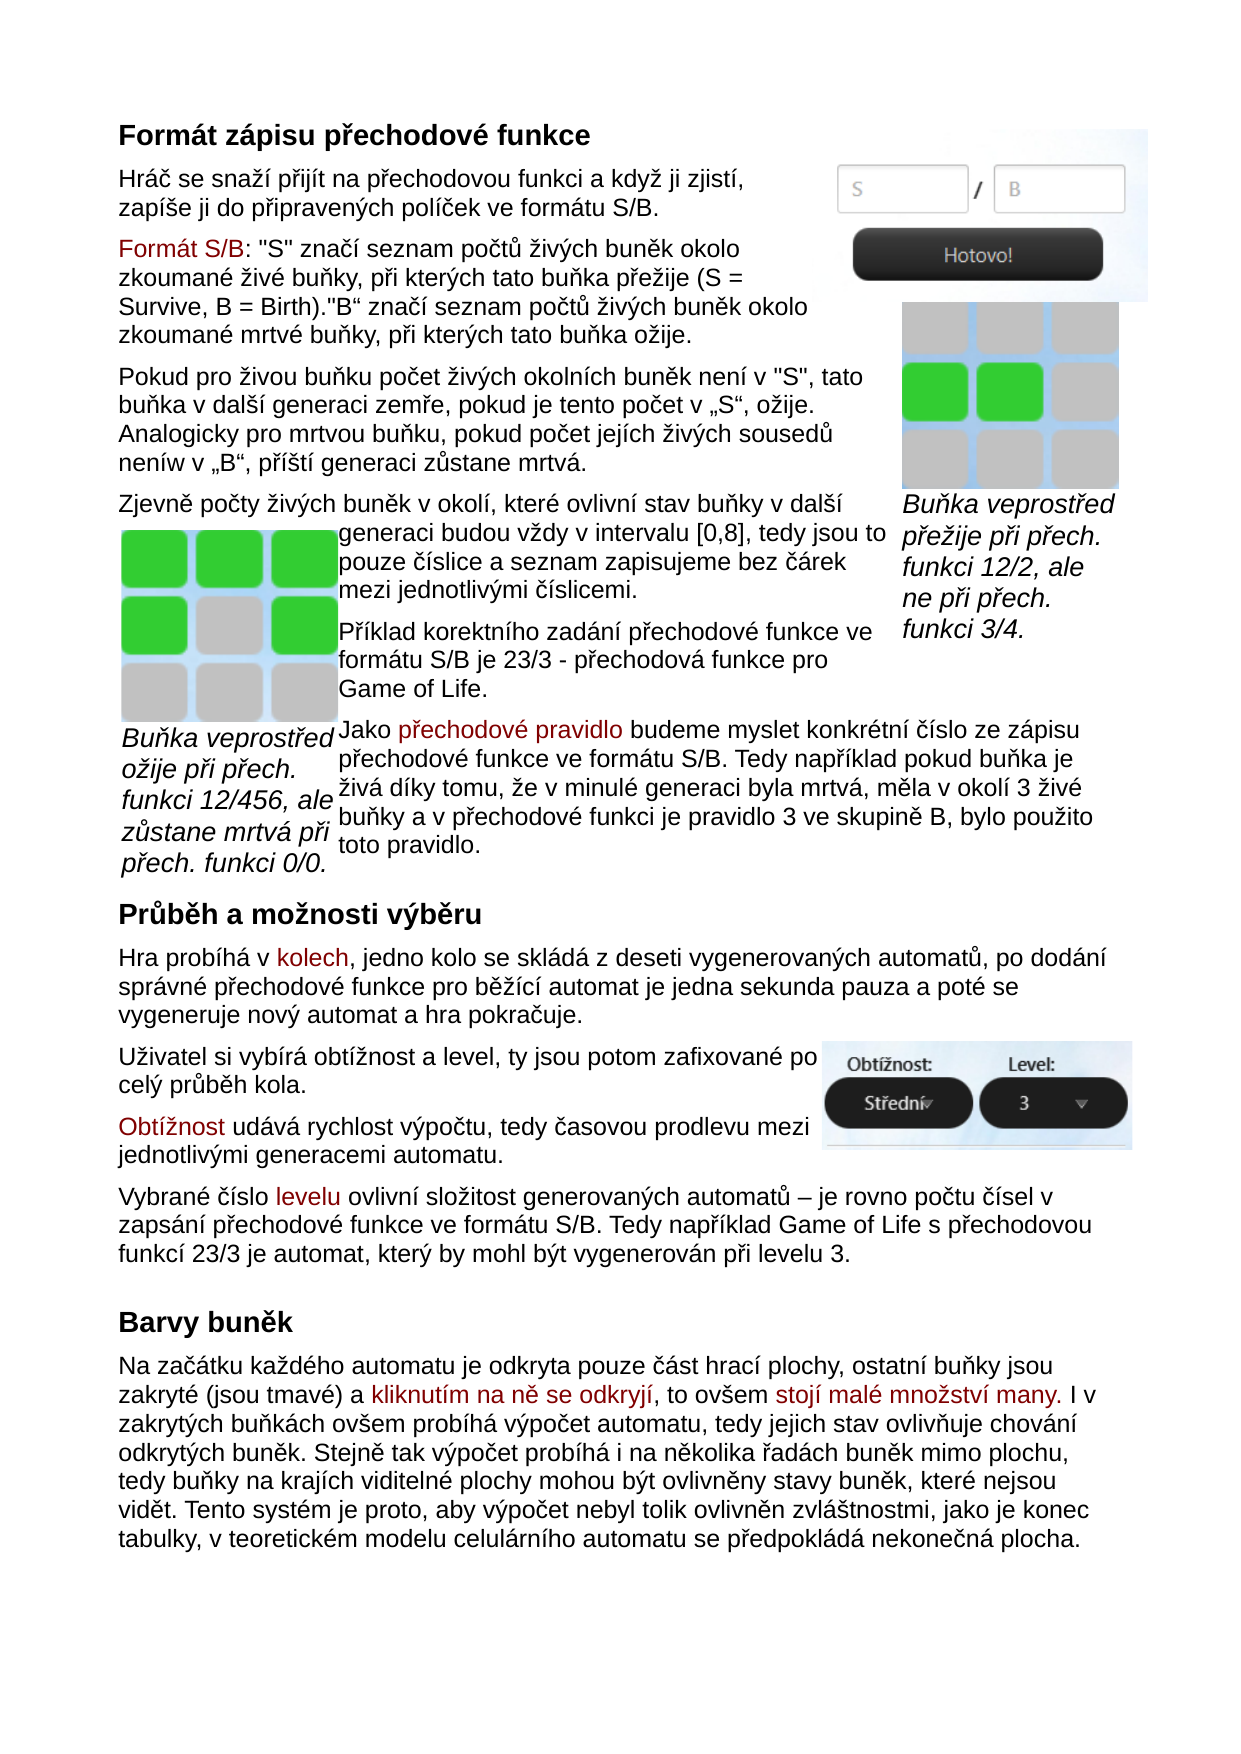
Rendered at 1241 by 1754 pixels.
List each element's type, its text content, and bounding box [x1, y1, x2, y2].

text Hráč se snaží přijít na přechodovou funkci a když ji zjistí, zapíše ji do připravených políček ve formátu S/B. [118, 164, 811, 222]
text Obtížnost udává rychlost výpočtu, tedy časovou prodlevu mezi jednotlivými generacemi automatu. [118, 1111, 1122, 1169]
text Jako přechodové pravidlo budeme myslet konkrétní číslo ze zápisu přechodové funkce ve formátu S/B. Tedy například pokud buňka je živá díky tomu, že v minulé generaci byla mrtvá, měla v okolí 3 živé buňky a v přechodové funkci je pravidlo 3 ve skupině B, bylo použito toto pravidlo. [338, 715, 1122, 859]
subtitle Formát zápisu přechodové funkce [118, 118, 1122, 152]
text Příklad korektního zadání přechodové funkce ve formátu S/B je 23/3 - přechodová funkce pro Game of Life. [339, 617, 1122, 703]
picture [811, 129, 1148, 489]
text Buňka veprostřed přežije při přech. funkci 12/2, ale ne při přech. funkci 3/4. [902, 489, 1119, 645]
text Zjevně počty živých buněk v okolí, které ovlivní stav buňky v další generaci budou vždy v intervalu [0,8], tedy jsou to pouze číslice a seznam zapisujeme bez čárek mezi jednotlivými číslicemi. [118, 489, 902, 604]
text Uživatel si vybírá obtížnost a level, ty jsou potom zafixované po celý průběh kola. [118, 1041, 821, 1099]
subtitle Průběh a možnosti výběru [118, 897, 1122, 930]
text Vybrané číslo levelu ovlivní složitost generovaných automatů – je rovno počtu čísel v zapsání přechodové funkce ve formátu S/B. Tedy například Game of Life s přechodovou funkcí 23/3 je automat, který by mohl být vygenerován při levelu 3. [118, 1181, 1122, 1268]
picture [121, 530, 339, 722]
subtitle Barvy buněk [118, 1305, 1122, 1339]
text Hra probíhá v kolech, jedno kolo se skládá z deseti vygenerovaných automatů, po dodání správné přechodové funkce pro běžící automat je jedna sekunda pauza a poté se vygeneruje nový automat a hra pokračuje. [118, 943, 1122, 1029]
picture [821, 1041, 1133, 1150]
text Pokud pro živou buňku počet živých okolních buněk není v "S", tato buňka v další generaci zemře, pokud je tento počet v „S“, ožije. Analogicky pro mrtvou buňku, pokud počet jejích živých sousedů neníw v „B“, příští generaci zůstane mrtvá. [118, 362, 902, 477]
text Na začátku každého automatu je odkryta pouze část hrací plochy, ostatní buňky jsou zakryté (jsou tmavé) a kliknutím na ně se odkryjí, to ovšem stojí malé množství many. I v zakrytých buňkách ovšem probíhá výpočet automatu, tedy jejich stav ovlivňuje chování odkrytých buněk. Stejně tak výpočet probíhá i na několika řadách buněk mimo plochu, tedy buňky na krajích viditelné plochy mohou být ovlivněny stavy buněk, které nejsou vidět. Tento systém je proto, aby výpočet nebyl tolik ovlivněn zvláštnostmi, jako je konec tabulky, v teoretickém modelu celulárního automatu se předpokládá nekonečná plocha. [118, 1351, 1122, 1552]
text Formát S/B: "S" značí seznam počtů živých buněk okolo zkoumané živé buňky, při kterých tato buňka přežije (S = Survive, B = Birth)."B“ značí seznam počtů živých buněk okolo zkoumané mrtvé buňky, při kterých tato buňka ožije. [118, 234, 902, 349]
text Buňka veprostřed ožije při přech. funkci 12/456, ale zůstane mrtvá při přech. funkci 0/0. [121, 722, 338, 878]
